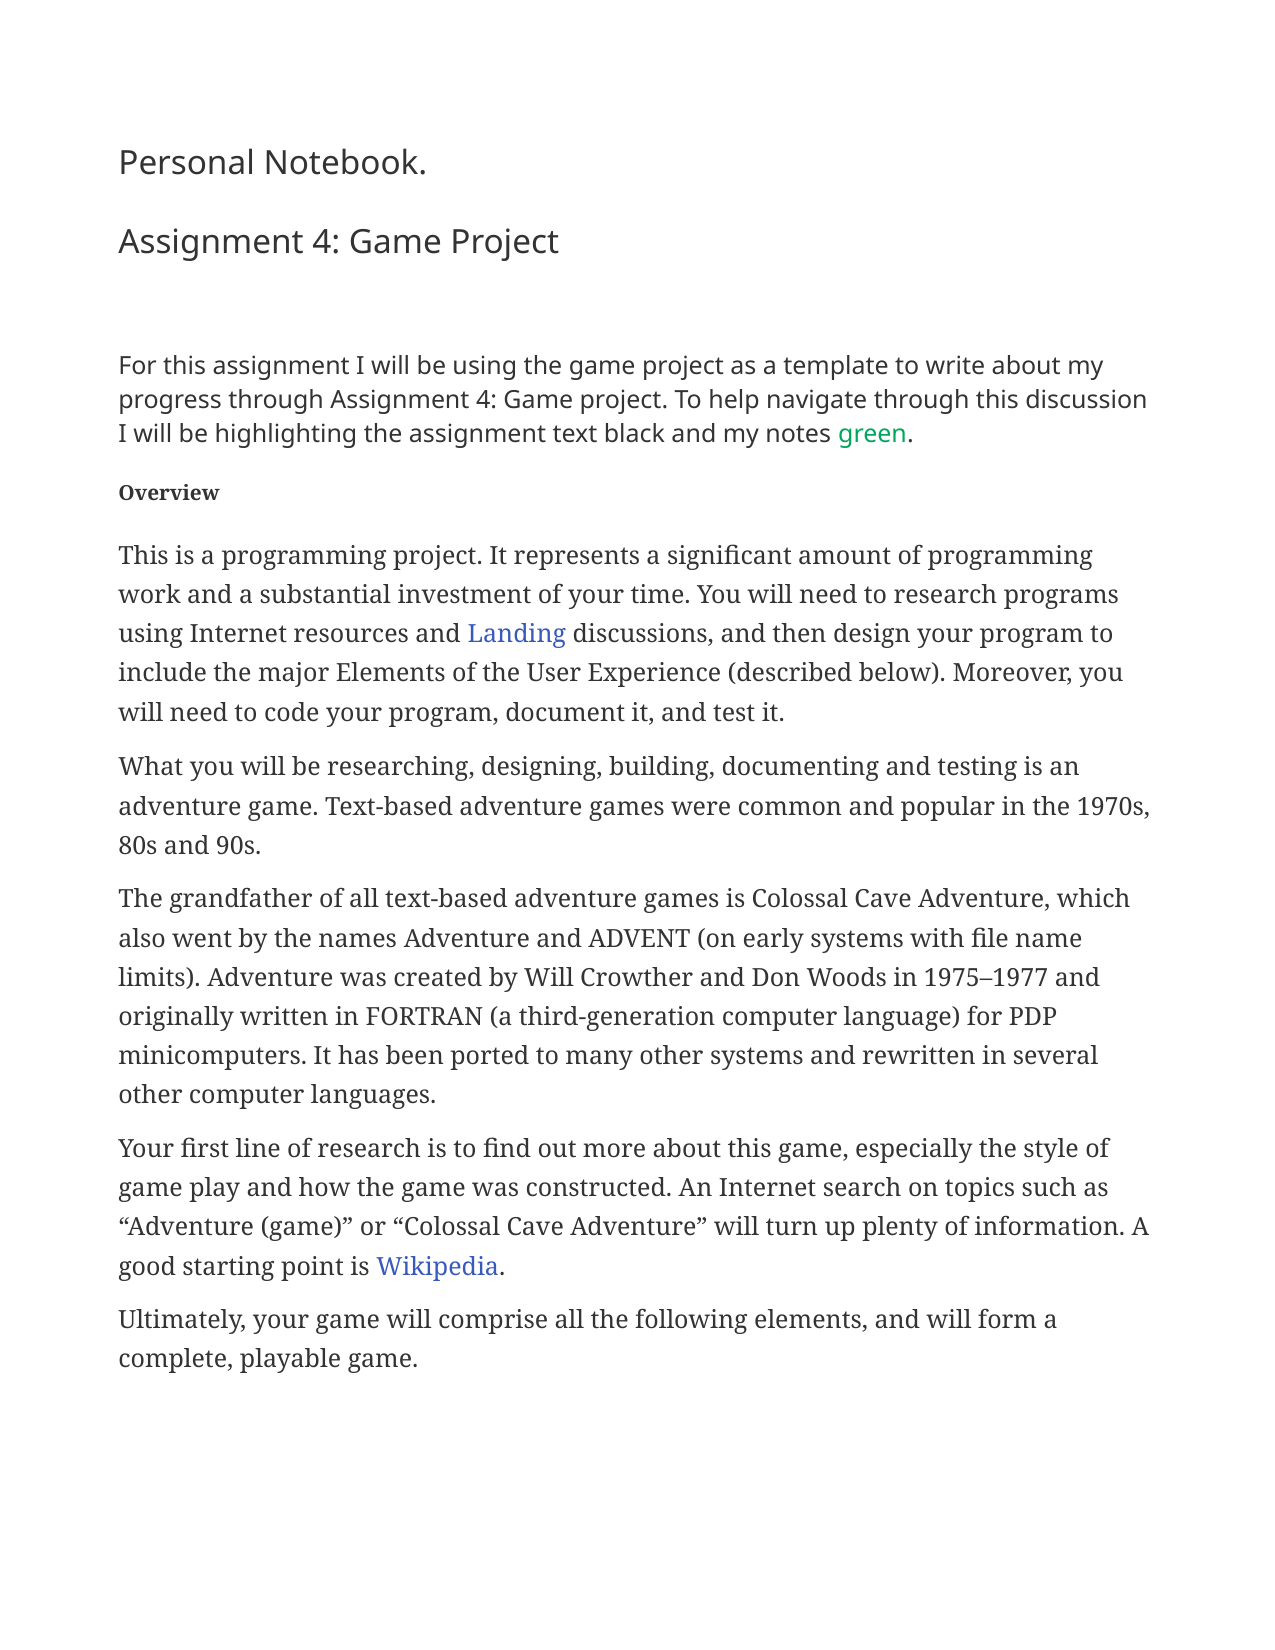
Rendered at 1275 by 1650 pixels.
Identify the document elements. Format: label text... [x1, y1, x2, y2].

subtitle Overview [118, 478, 1157, 506]
subtitle Assignment 4: Game Project [118, 218, 1157, 263]
subtitle Personal Notebook. [118, 139, 1157, 184]
text Your first line of research is to find out more about this game, especially the style of game play and how the game was constructed. An Internet search on topics such as “Adventure (game)” or “Colossal Cave Adventure” will turn up plenty of information. A good starting point is Wikipedia. [118, 1131, 1157, 1282]
text This is a programming project. It represents a significant amount of programming work and a substantial investment of your time. You will need to research programs using Internet resources and Landing discussions, and then design your program to include the major Elements of the User Experience (described below). Moreover, you will need to code your program, document it, and test it. [118, 537, 1157, 728]
text The grandfather of all text-based adventure games is Colossal Cave Adventure, which also went by the names Adventure and ADVENT (on early systems with file name limits). Adventure was created by Will Crowther and Don Woods in 1975–1977 and originally written in FORTRAN (a third-generation computer language) for PDP minicomputers. It has been ported to many other systems and rewritten in several other computer languages. [118, 881, 1157, 1111]
text What you will be researching, designing, building, documenting and testing is an adventure game. Text-based adventure games were common and popular in the 1970s, 80s and 90s. [118, 749, 1157, 861]
text Ultimately, your game will comprise all the following elements, and will form a complete, playable game. [118, 1302, 1157, 1375]
subtitle For this assignment I will be using the game project as a template to write about my progress through Assignment 4: Game project. To help navigate through this discussion I will be highlighting the assignment text black and my notes green. [118, 296, 1157, 450]
